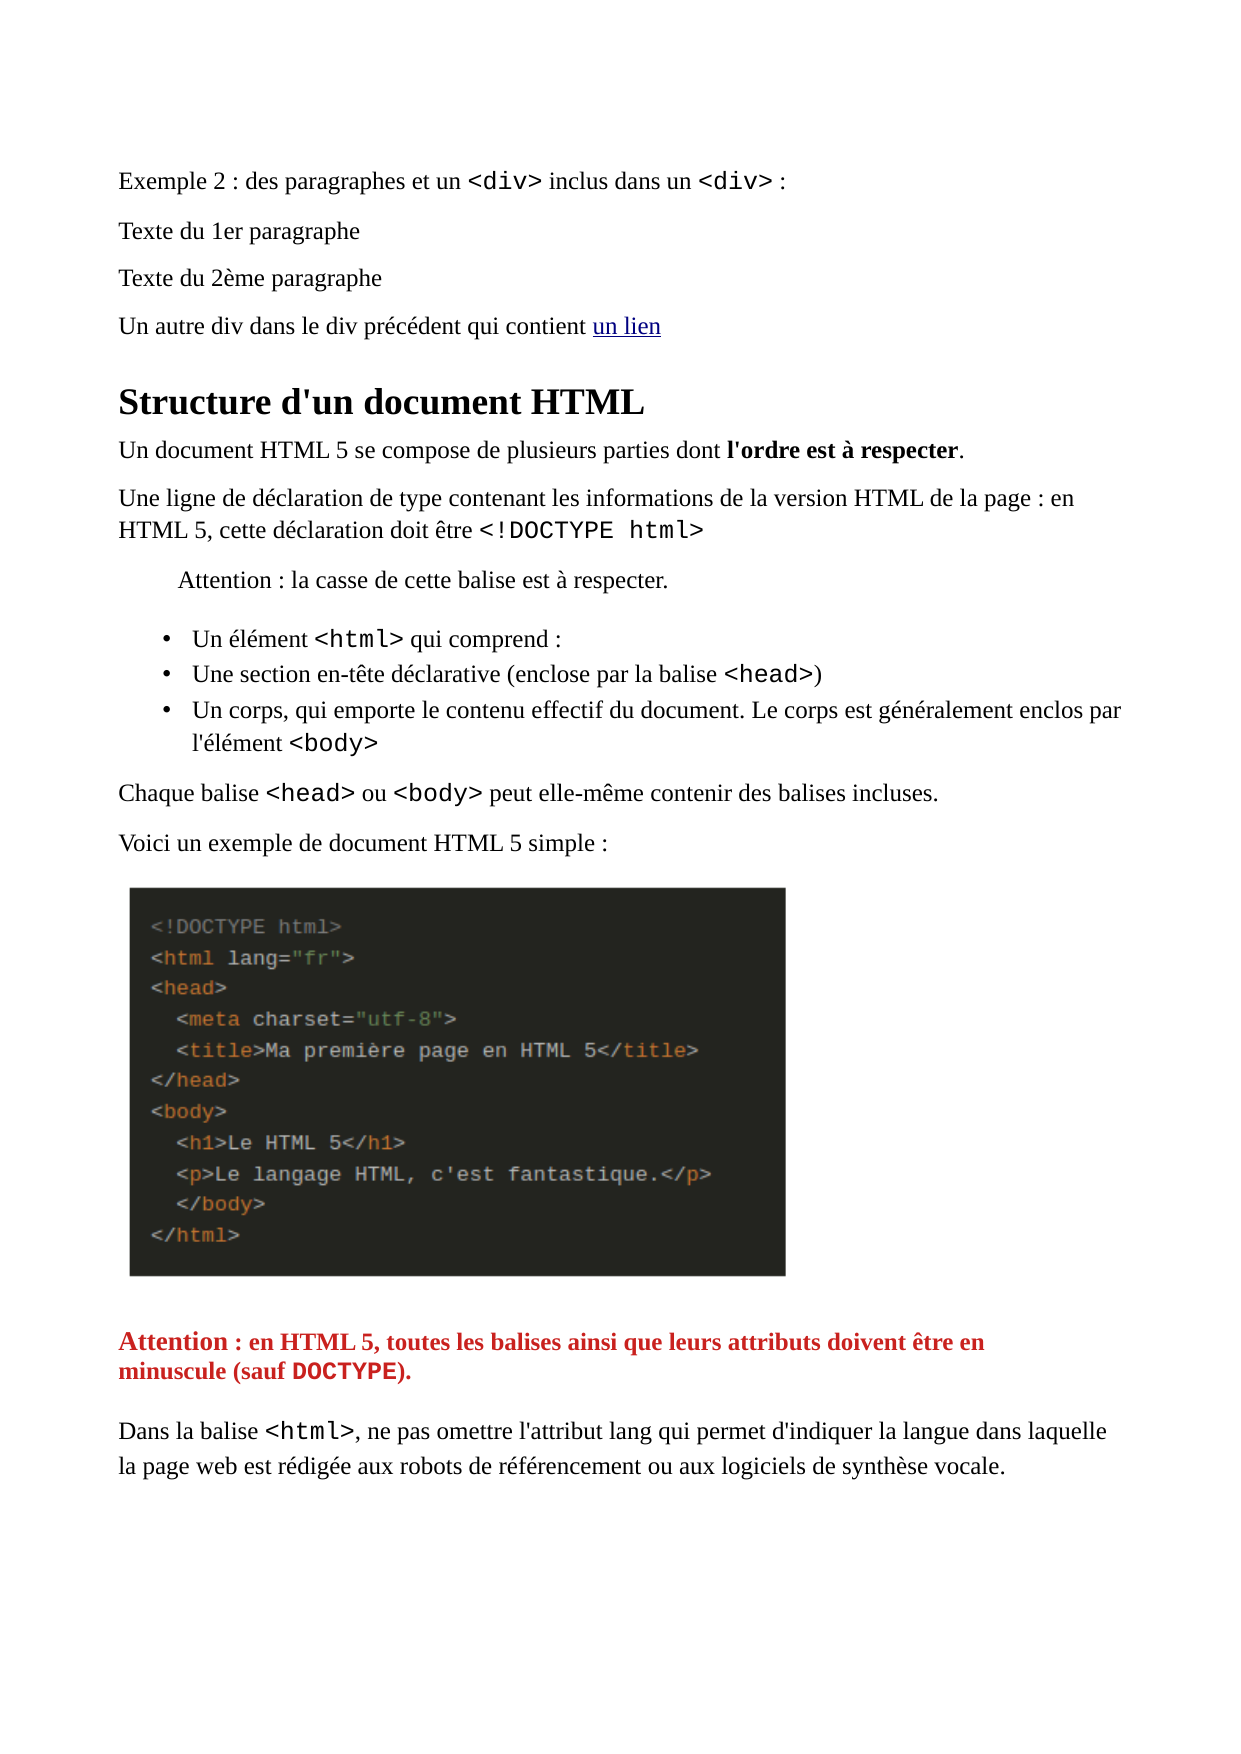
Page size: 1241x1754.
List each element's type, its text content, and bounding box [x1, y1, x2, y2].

text Chaque balise <head> ou <body> peut elle-même contenir des balises incluses. [118, 778, 1122, 808]
text Une ligne de déclaration de type contenant les informations de la version HTML de la page : en HTML 5, cette déclaration doit être <!DOCTYPE html> [118, 483, 1122, 546]
list Une section en-tête déclarative (enclose par la balise <head>) [162, 659, 1122, 690]
text Attention : la casse de cette balise est à respecter. [177, 566, 1063, 594]
text Texte du 2ème paragraphe [118, 263, 1122, 292]
list Un élément <html> qui comprend : [162, 624, 1122, 655]
text Voici un exemple de document HTML 5 simple : [118, 828, 1122, 856]
text Texte du 1er paragraphe [118, 216, 1122, 244]
text Un document HTML 5 se compose de plusieurs parties dont l'ordre est à respecter. [118, 435, 1122, 464]
text Dans la balise <html>, ne pas omettre l'attribut lang qui permet d'indiquer la langue dans laquelle la page web est rédigée aux robots de référencement ou aux logiciels de synthèse vocale. [118, 1416, 1122, 1480]
text Attention : en HTML 5, toutes les balises ainsi que leurs attributs doivent être en minuscule (sauf DOCTYPE). [118, 1324, 1063, 1387]
subtitle Structure d'un document HTML [118, 379, 1122, 422]
list Un corps, qui emporte le contenu effectif du document. Le corps est généralement enclos par l'élément <body> [162, 695, 1122, 758]
text Un autre div dans le div précédent qui contient un lien [118, 311, 1122, 340]
picture [129, 885, 786, 1278]
text Exemple 2 : des paragraphes et un <div> inclus dans un <div> : [118, 166, 1122, 197]
